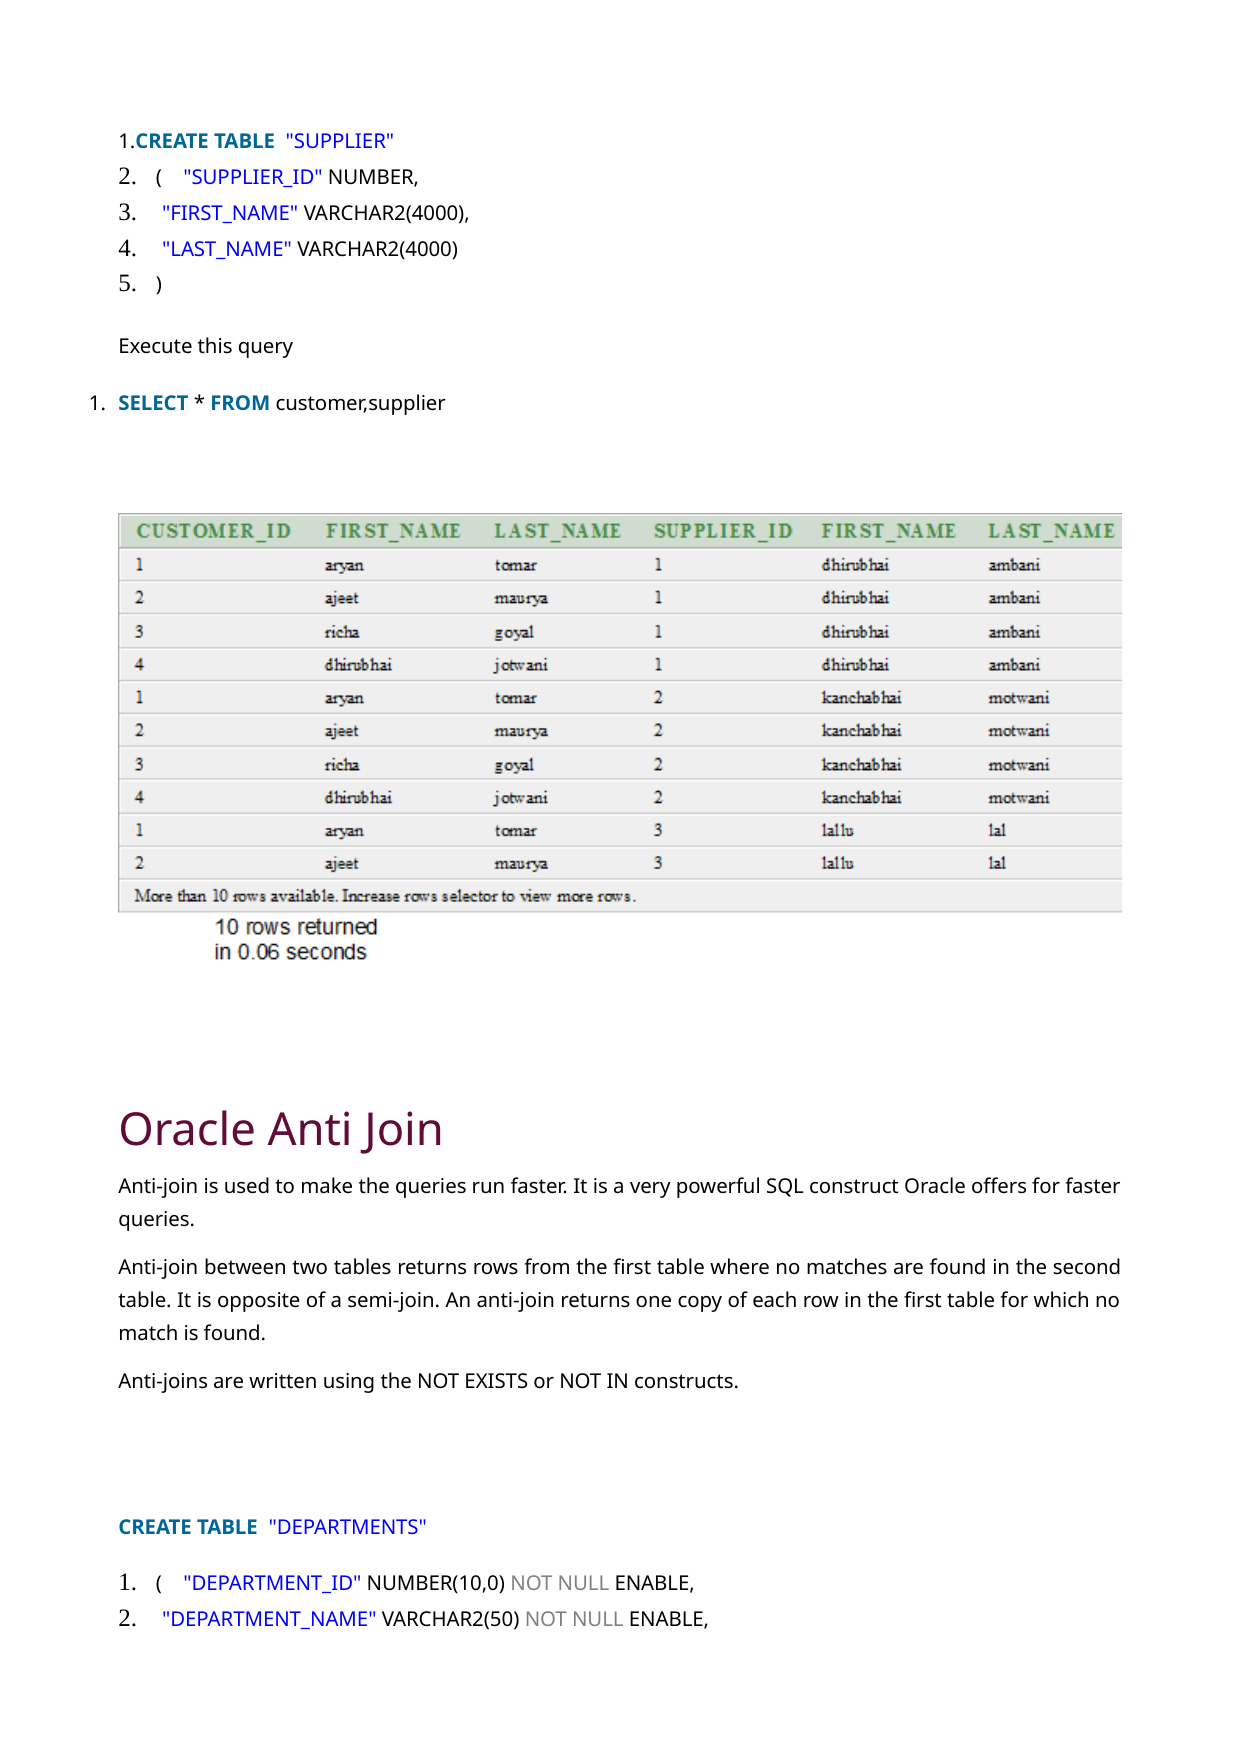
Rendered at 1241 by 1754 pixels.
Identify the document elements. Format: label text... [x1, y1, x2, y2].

text Execute this query [118, 298, 1122, 360]
subtitle Oracle Anti Join [118, 1097, 1122, 1159]
text Anti-join is used to make the queries run faster. It is a very powerful SQL construct Oracle offers for faster queries. [118, 1172, 1122, 1232]
text Anti-join between two tables returns rows from the first table where no matches are found in the second table. It is opposite of a semi-join. An anti-join returns one copy of each row in the first table for which no match is found. [118, 1253, 1122, 1347]
picture [118, 513, 1123, 969]
text CREATE TABLE "DEPARTMENTS" [118, 1513, 1122, 1541]
list ( "DEPARTMENT_ID" NUMBER(10,0) NOT NULL ENABLE, [118, 1561, 1122, 1597]
list ) [118, 262, 1122, 298]
list ( "SUPPLIER_ID" NUMBER, [118, 154, 1122, 190]
text Anti-joins are written using the NOT EXISTS or NOT IN constructs. [118, 1367, 1122, 1394]
list SELECT * FROM customer,supplier [118, 380, 1122, 416]
list "DEPARTMENT_NAME" VARCHAR2(50) NOT NULL ENABLE, [118, 1597, 1122, 1632]
list "LAST_NAME" VARCHAR2(4000) [118, 226, 1122, 262]
list CREATE TABLE "SUPPLIER" [118, 118, 1122, 154]
list "FIRST_NAME" VARCHAR2(4000), [118, 190, 1122, 226]
